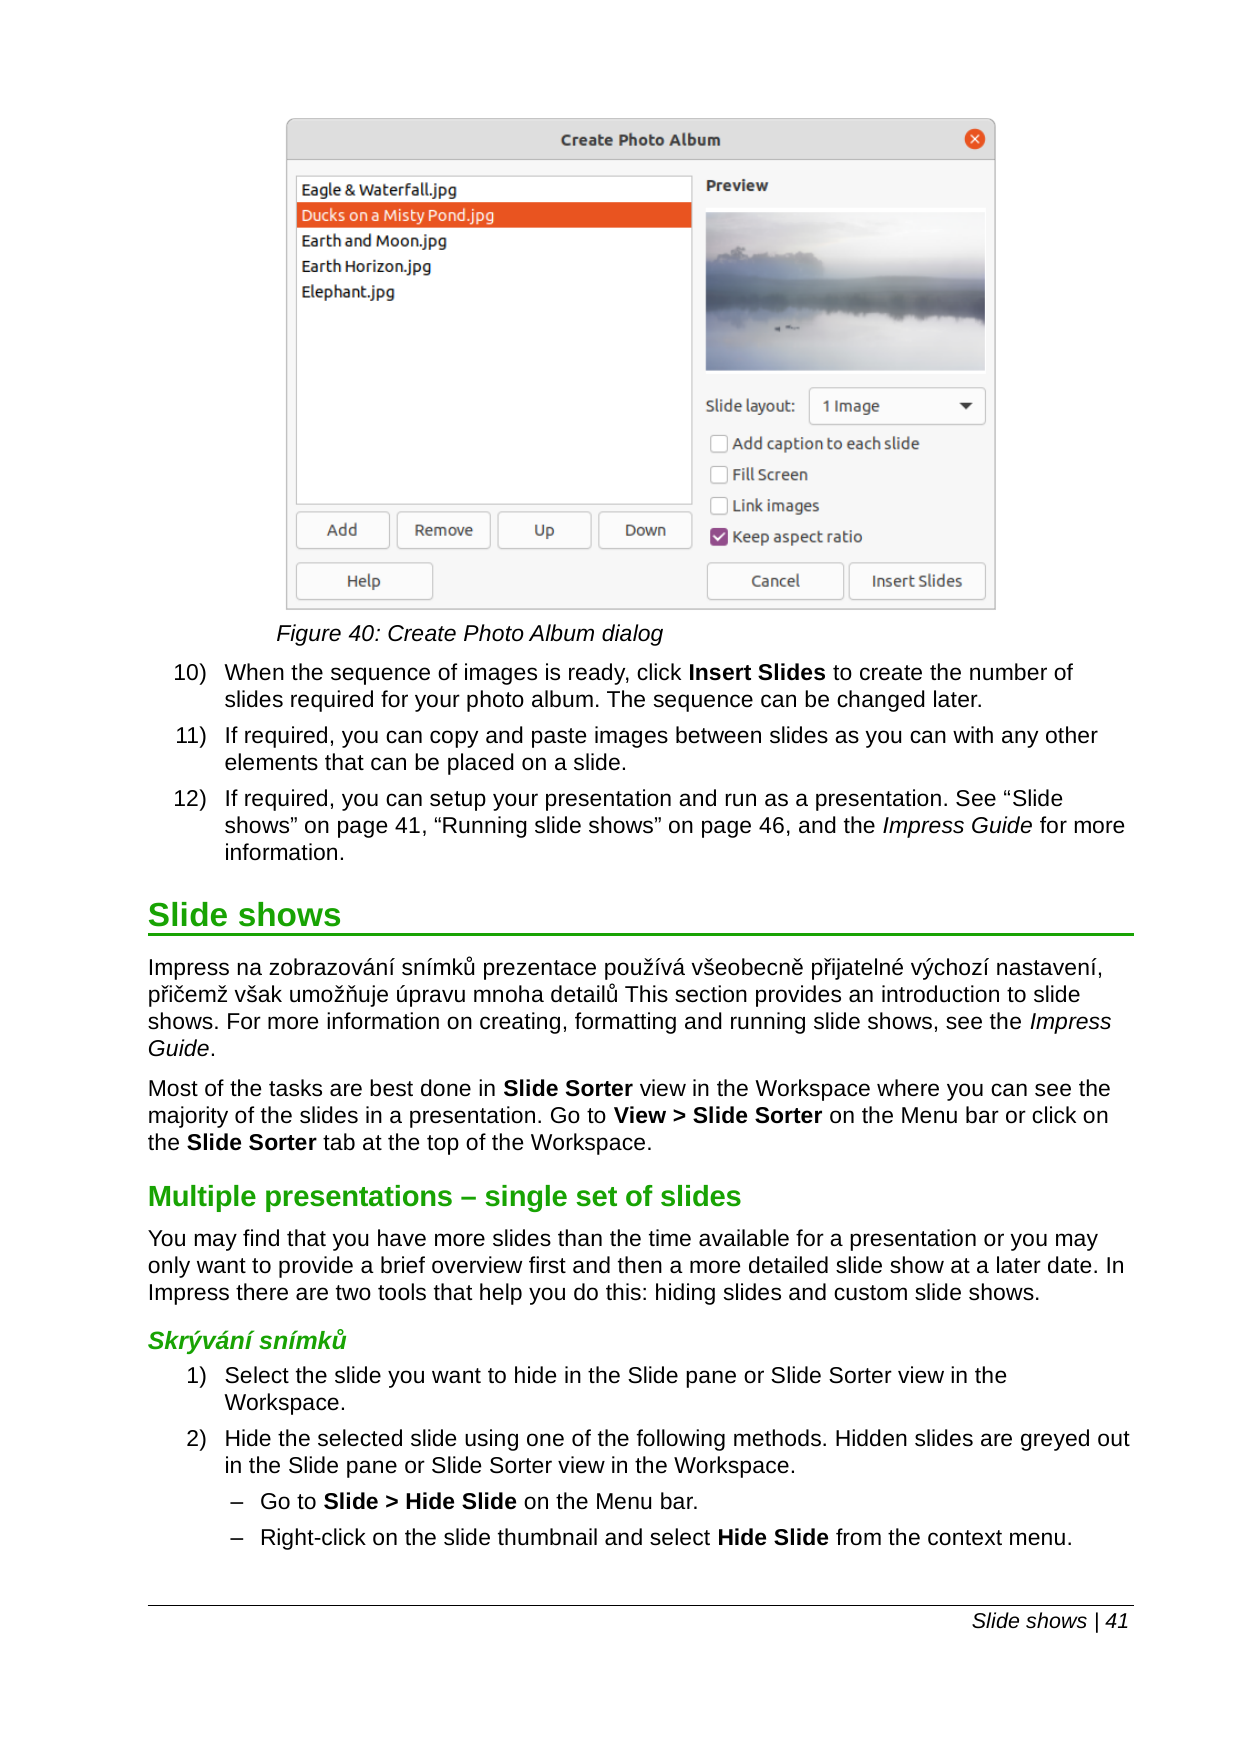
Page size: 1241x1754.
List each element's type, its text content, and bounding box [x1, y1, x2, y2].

list Select the slide you want to hide in the Slide pane or Slide Sorter view in the Workspace. [207, 1361, 1134, 1415]
text You may find that you have more slides than the time available for a presentation or you may only want to provide a brief overview first and then a more detailed slide show at a later date. In Impress there are two tools that help you do this: hiding slides and custom slide shows. [148, 1224, 1134, 1306]
text Figure 40: Create Photo Album dialog [276, 620, 1005, 646]
text Most of the tasks are best done in Slide Sorter view in the Workspace where you can see the majority of the slides in a presentation. Go to View > Slide Sorter on the Menu bar or click on the Slide Sorter tab at the top of the Workspace. [148, 1074, 1134, 1155]
picture [276, 118, 1006, 620]
list Go to Slide > Hide Slide on the Menu bar. [230, 1487, 1134, 1514]
list Hide the selected slide using one of the following methods. Hidden slides are greyed out in the Slide pane or Slide Sorter view in the Workspace. [207, 1424, 1134, 1478]
text Impress na zobrazování snímků prezentace používá všeobecně přijatelné výchozí nastavení, přičemž však umožňuje úpravu mnoha detailů This section provides an introduction to slide shows. For more information on creating, formatting and running slide shows, see the Impress Guide. [148, 953, 1134, 1062]
list When the sequence of images is ready, click Insert Slides to create the number of slides required for your photo album. The sequence can be changed later. [207, 658, 1134, 712]
subtitle Slide shows [148, 895, 1134, 933]
subtitle Skrývání snímků [148, 1326, 1134, 1355]
list Right-click on the slide thumbnail and select Hide Slide from the context menu. [230, 1523, 1134, 1550]
list If required, you can setup your presentation and run as a presentation. See “Slide shows” on page 39, “Running slide shows” on page 44, and the Impress Guide for more information. [207, 784, 1134, 866]
list If required, you can copy and paste images between slides as you can with any other elements that can be placed on a slide. [207, 721, 1134, 775]
subtitle Multiple presentations – single set of slides [148, 1179, 1134, 1213]
